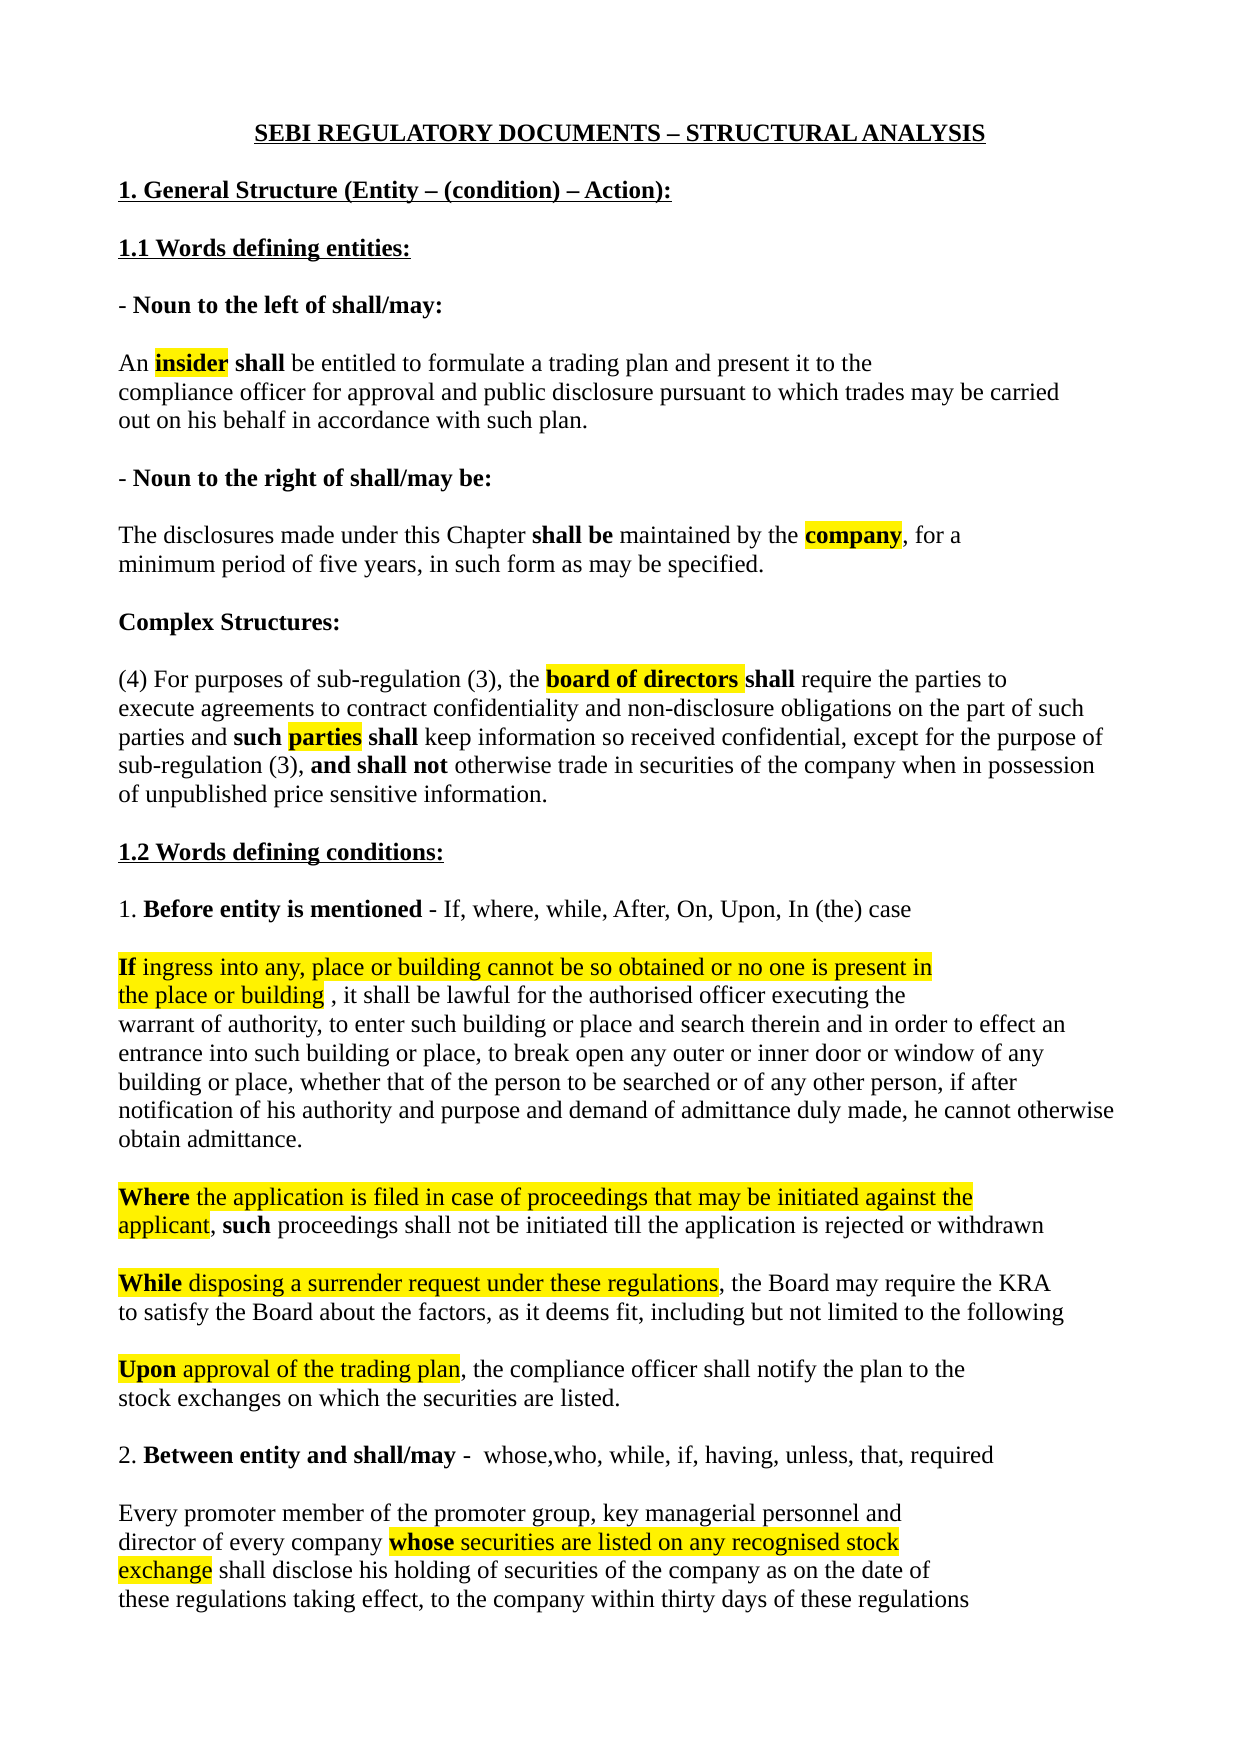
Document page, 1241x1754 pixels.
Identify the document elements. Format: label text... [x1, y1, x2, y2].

text of unpublished price sensitive information. [118, 779, 1122, 808]
text compliance officer for approval and public disclosure pursuant to which trades may be carried [118, 377, 1122, 406]
text - Noun to the right of shall/may be: [118, 463, 1122, 492]
text - Noun to the left of shall/may: [118, 291, 1122, 319]
text 1. Before entity is mentioned - If, where, while, After, On, Upon, In (the) case [118, 894, 1122, 923]
text to satisfy the Board about the factors, as it deems fit, including but not limited to the following [118, 1297, 1122, 1326]
text minimum period of five years, in such form as may be specified. [118, 549, 1122, 578]
text the place or building , it shall be lawful for the authorised officer executing the [118, 981, 1122, 1009]
text Where the application is filed in case of proceedings that may be initiated against the [118, 1182, 1122, 1211]
text 1.2 Words defining conditions: [118, 837, 1122, 866]
text 1. General Structure (Entity – (condition) – Action): [118, 176, 1122, 204]
text execute agreements to contract confidentiality and non-disclosure obligations on the part of such [118, 693, 1122, 722]
text The disclosures made under this Chapter shall be maintained by the company, for a [118, 521, 1122, 549]
text parties and such parties shall keep information so received confidential, except for the purpose of [118, 722, 1122, 751]
text (4) For purposes of sub-regulation (3), the board of directors shall require the parties to [118, 664, 1122, 693]
text warrant of authority, to enter such building or place and search therein and in order to effect an entrance into such building or place, to break open any outer or inner door or window of any building or place, whether that of the person to be searched or of any other person, if after notification of his authority and purpose and demand of admittance duly made, he cannot otherwise obtain admittance. [118, 1009, 1122, 1153]
text stock exchanges on which the securities are listed. [118, 1383, 1122, 1412]
text SEBI REGULATORY DOCUMENTS – STRUCTURAL ANALYSIS [118, 118, 1122, 147]
text If ingress into any, place or building cannot be so obtained or no one is present in [118, 952, 1122, 981]
text Complex Structures: [118, 607, 1122, 636]
text director of every company whose securities are listed on any recognised stock [118, 1527, 1122, 1556]
text these regulations taking effect, to the company within thirty days of these regulations [118, 1584, 1122, 1613]
text sub-regulation (3), and shall not otherwise trade in securities of the company when in possession [118, 751, 1122, 779]
text out on his behalf in accordance with such plan. [118, 406, 1122, 434]
text Every promoter member of the promoter group, key managerial personnel and [118, 1498, 1122, 1527]
text applicant, such proceedings shall not be initiated till the application is rejected or withdrawn [118, 1211, 1122, 1239]
text An insider shall be entitled to formulate a trading plan and present it to the [118, 348, 1122, 377]
text While disposing a surrender request under these regulations, the Board may require the KRA [118, 1268, 1122, 1297]
text 1.1 Words defining entities: [118, 233, 1122, 262]
text 2. Between entity and shall/may - whose,who, while, if, having, unless, that, required [118, 1441, 1122, 1469]
text Upon approval of the trading plan, the compliance officer shall notify the plan to the [118, 1354, 1122, 1383]
text exchange shall disclose his holding of securities of the company as on the date of [118, 1556, 1122, 1584]
